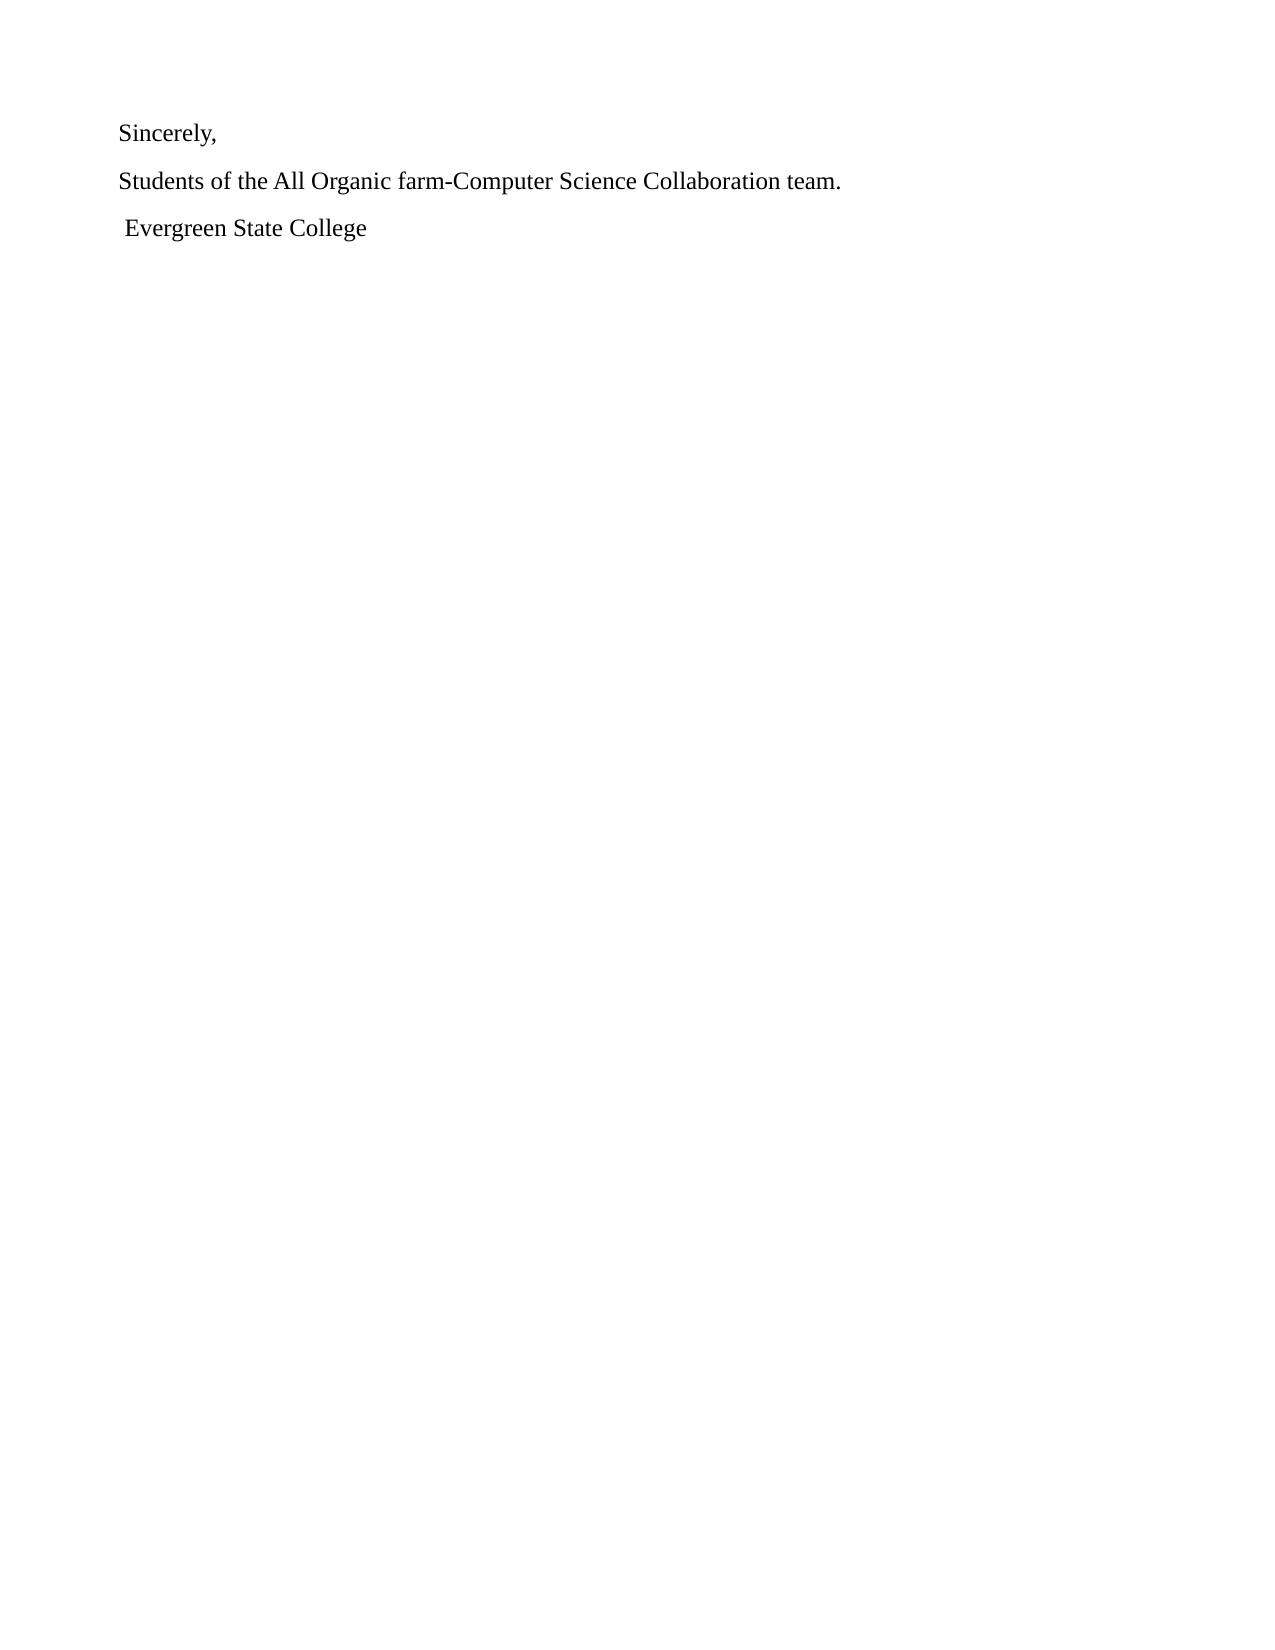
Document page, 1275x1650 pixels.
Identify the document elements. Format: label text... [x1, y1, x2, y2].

text Sincerely, [118, 118, 1157, 147]
text Evergreen State College [118, 213, 1157, 242]
text Students of the All Organic farm-Computer Science Collaboration team. [118, 166, 1157, 194]
